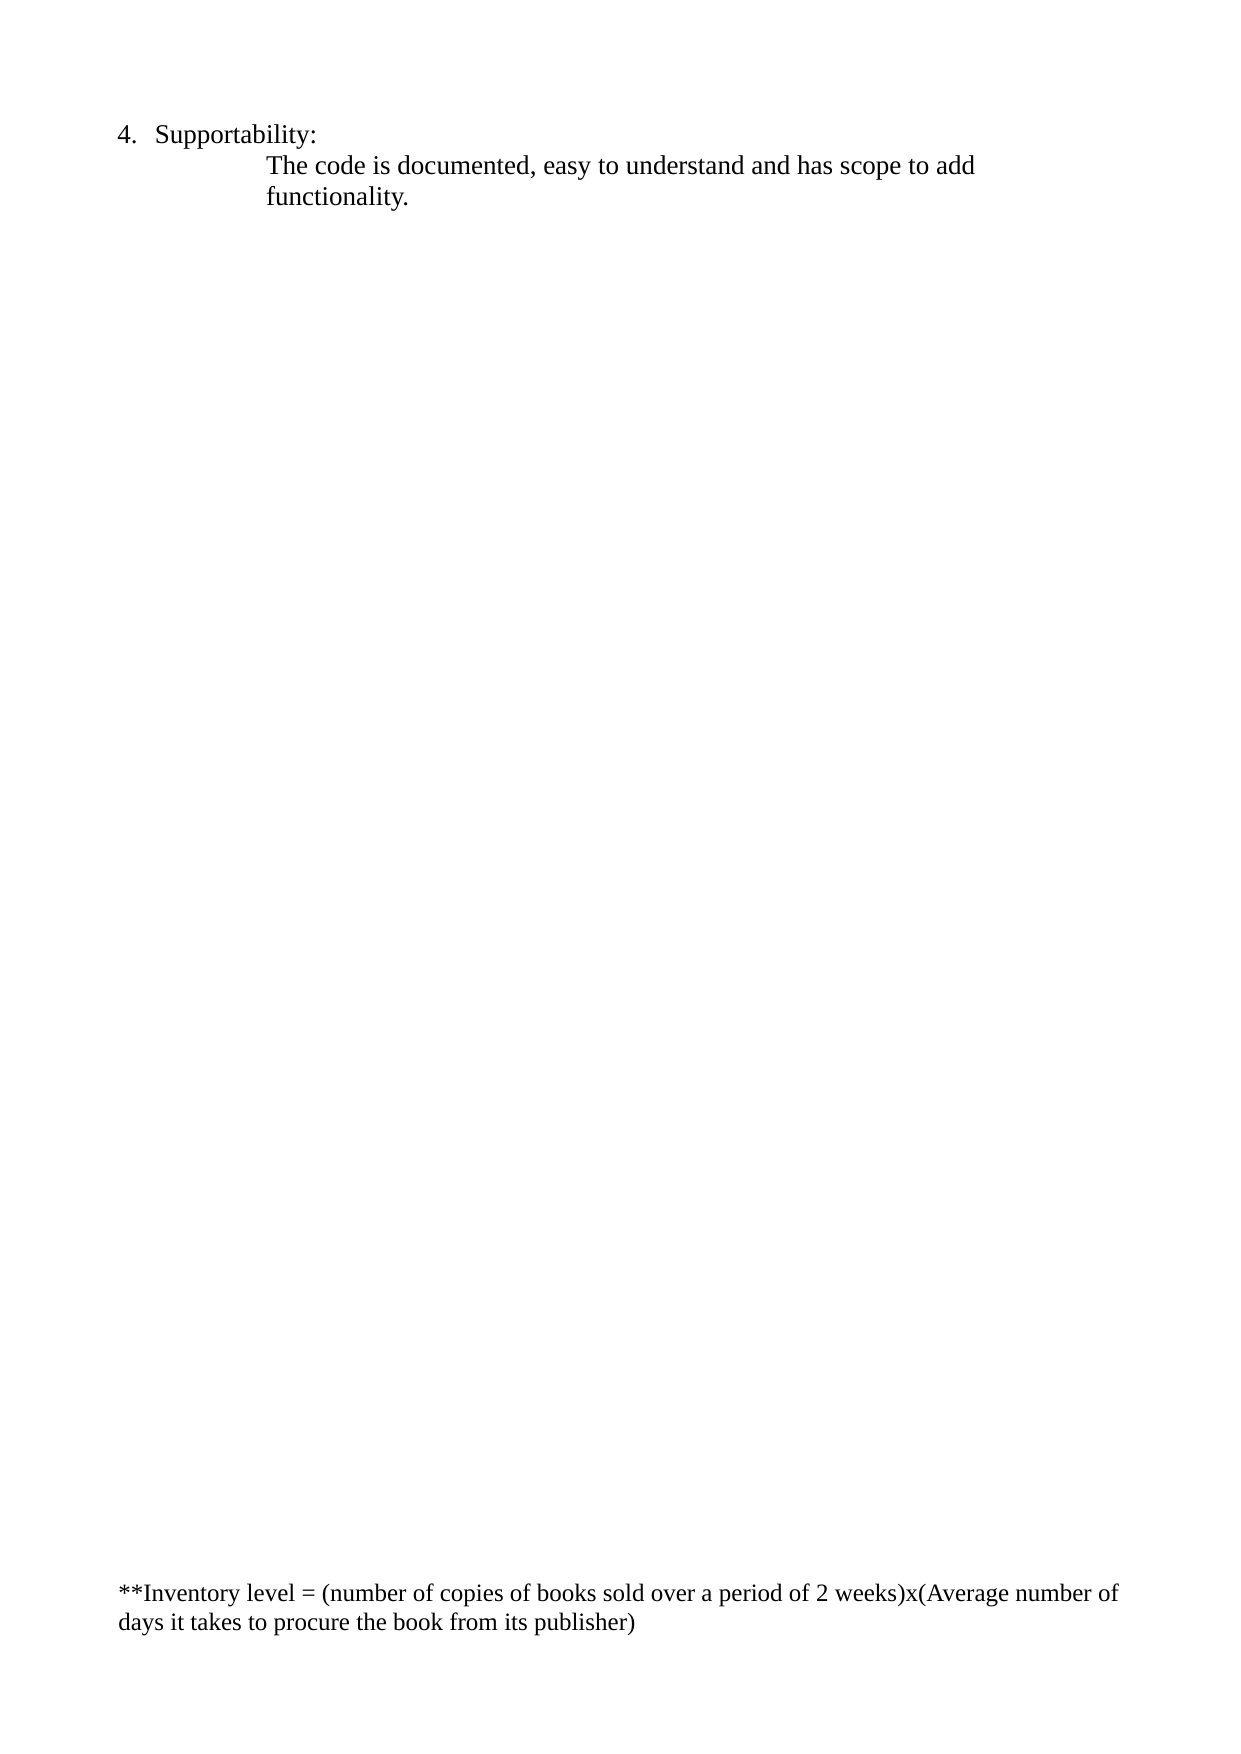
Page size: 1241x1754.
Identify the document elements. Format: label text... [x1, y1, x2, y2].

text functionality. [118, 180, 1122, 212]
list Supportability: [117, 118, 1122, 149]
text The code is documented, easy to understand and has scope to add [118, 149, 1122, 180]
